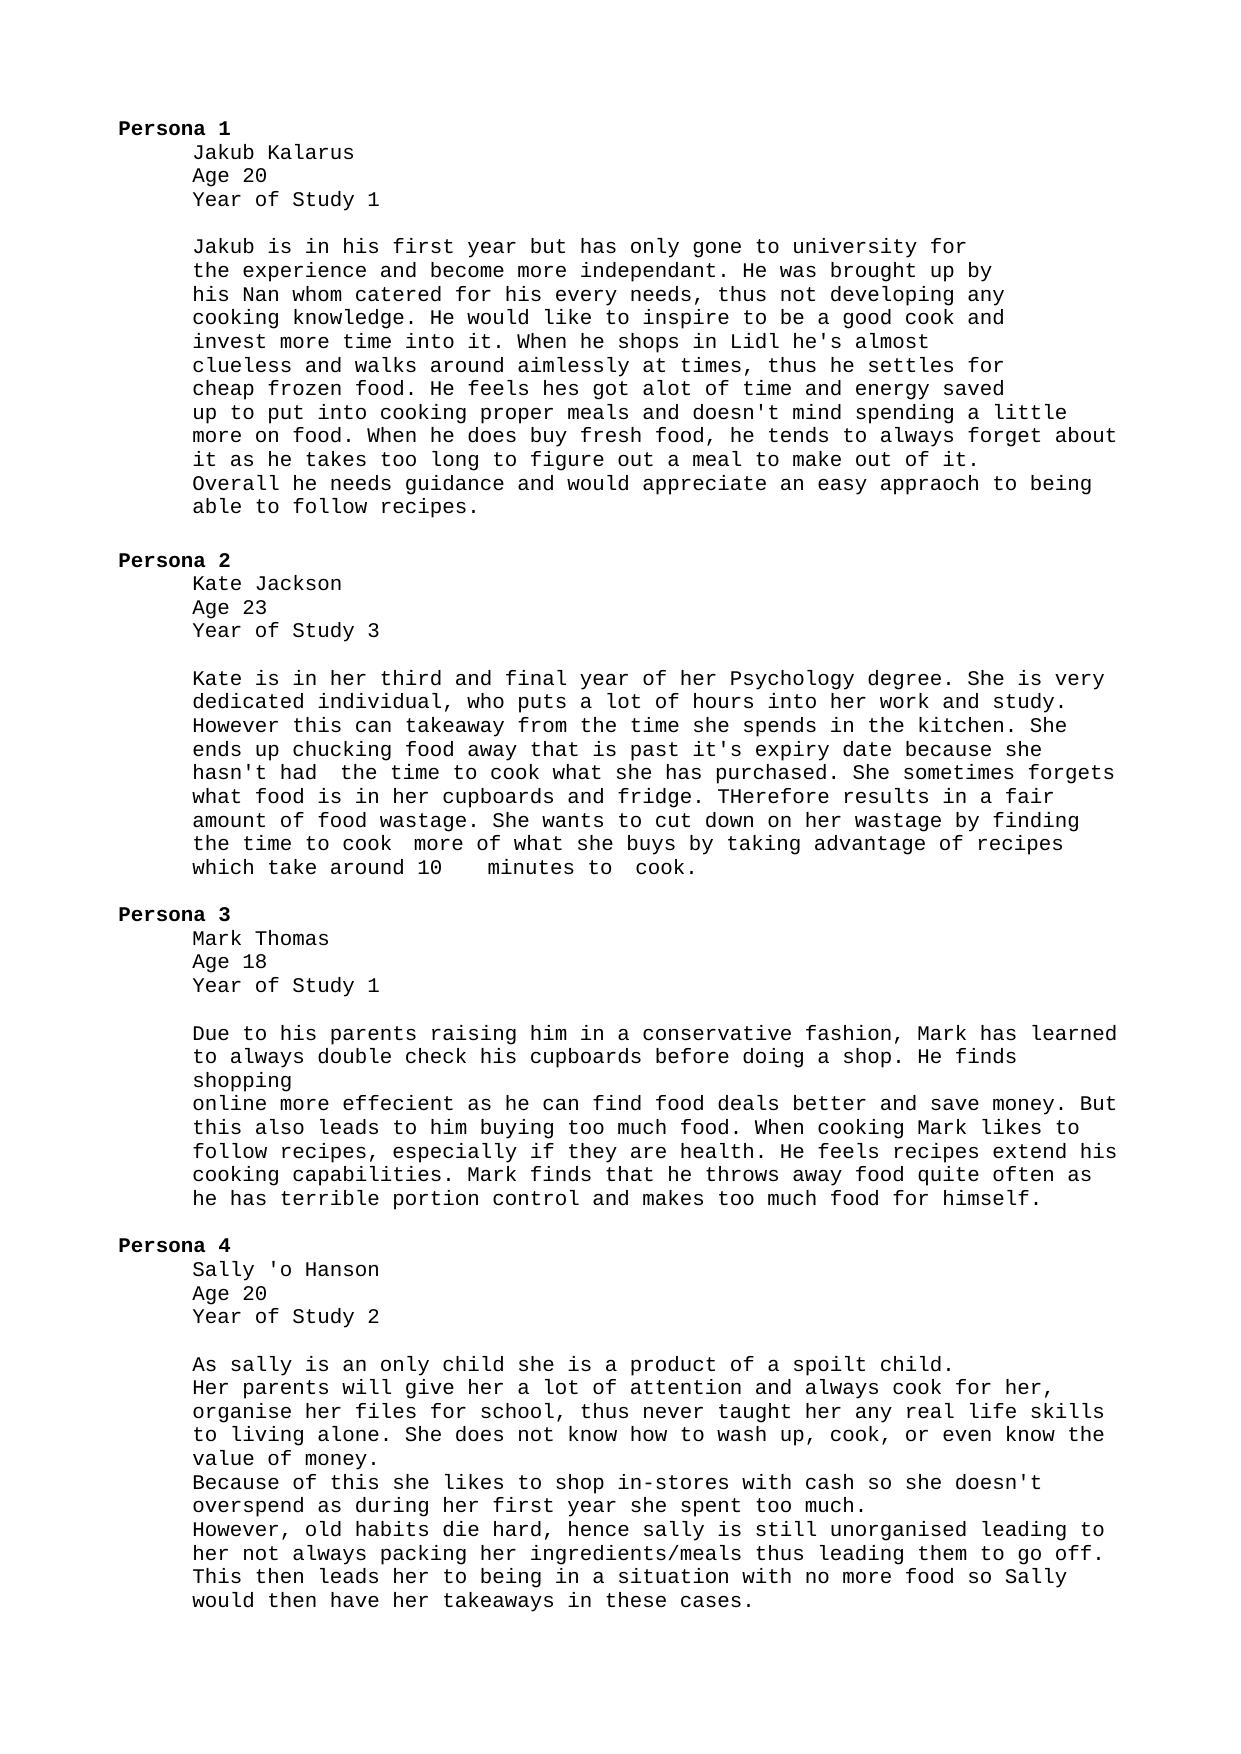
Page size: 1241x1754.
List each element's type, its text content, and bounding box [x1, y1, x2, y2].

text more on food. When he does buy fresh food, he tends to always forget about [118, 426, 1122, 449]
text Age 23 [118, 597, 1122, 621]
text Sally 'o Hanson [118, 1259, 1122, 1283]
text Kate is in her third and final year of her Psychology degree. She is very dedicated individual, who puts a lot of hours into her work and study. However this can takeaway from the time she spends in the kitchen. She ends up chucking food away that is past it's expiry date because she hasn't had the time to cook what she has purchased. She sometimes forgets what food is in her cupboards and fridge. THerefore results in a fair amount of food wastage. She wants to cut down on her wastage by finding the time to cook more of what she buys by taking advantage of recipes which take around 10 minutes to cook. [118, 668, 1122, 881]
text Due to his parents raising him in a conservative fashion, Mark has learned to always double check his cupboards before doing a shop. He finds shopping [118, 1022, 1122, 1093]
text Overall he needs guidance and would appreciate an easy appraoch to being [118, 473, 1122, 496]
text Persona 2 [118, 549, 1122, 573]
text Persona 1 [118, 118, 1122, 142]
text his Nan whom catered for his every needs, thus not developing any [118, 284, 1122, 307]
text Jakub Kalarus [118, 142, 1122, 165]
text As sally is an only child she is a product of a spoilt child. [118, 1353, 1122, 1377]
text Age 20 [118, 165, 1122, 189]
text clueless and walks around aimlessly at times, thus he settles for [118, 354, 1122, 378]
text to living alone. She does not know how to wash up, cook, or even know the value of money. [118, 1424, 1122, 1472]
text Kate Jackson [118, 573, 1122, 597]
text Jakub is in his first year but has only gone to university for [118, 236, 1122, 260]
text Year of Study 2 [118, 1306, 1122, 1330]
text the experience and become more independant. He was brought up by [118, 260, 1122, 284]
text Mark Thomas [118, 928, 1122, 952]
text cooking knowledge. He would like to inspire to be a good cook and [118, 307, 1122, 331]
text Age 18 [118, 952, 1122, 975]
text cheap frozen food. He feels hes got alot of time and energy saved [118, 378, 1122, 402]
text Her parents will give her a lot of attention and always cook for her, organise her files for school, thus never taught her any real life skills [118, 1377, 1122, 1424]
text online more effecient as he can find food deals better and save money. But this also leads to him buying too much food. When cooking Mark likes to [118, 1093, 1122, 1141]
text Year of Study 1 [118, 975, 1122, 999]
text up to put into cooking proper meals and doesn't mind spending a little [118, 402, 1122, 426]
text Year of Study 3 [118, 621, 1122, 644]
text Persona 4 [118, 1235, 1122, 1259]
text able to follow recipes. [118, 496, 1122, 520]
text Persona 3 [118, 904, 1122, 928]
text it as he takes too long to figure out a meal to make out of it. [118, 449, 1122, 473]
text Year of Study 1 [118, 189, 1122, 213]
text Age 20 [118, 1283, 1122, 1306]
text Because of this she likes to shop in-stores with cash so she doesn't overspend as during her first year she spent too much. [118, 1472, 1122, 1519]
text follow recipes, especially if they are health. He feels recipes extend his cooking capabilities. Mark finds that he throws away food quite often as he has terrible portion control and makes too much food for himself. [118, 1141, 1122, 1212]
text invest more time into it. When he shops in Lidl he's almost [118, 331, 1122, 354]
text This then leads her to being in a situation with no more food so Sally would then have her takeaways in these cases. [118, 1566, 1122, 1614]
text However, old habits die hard, hence sally is still unorganised leading to her not always packing her ingredients/meals thus leading them to go off. [118, 1519, 1122, 1566]
